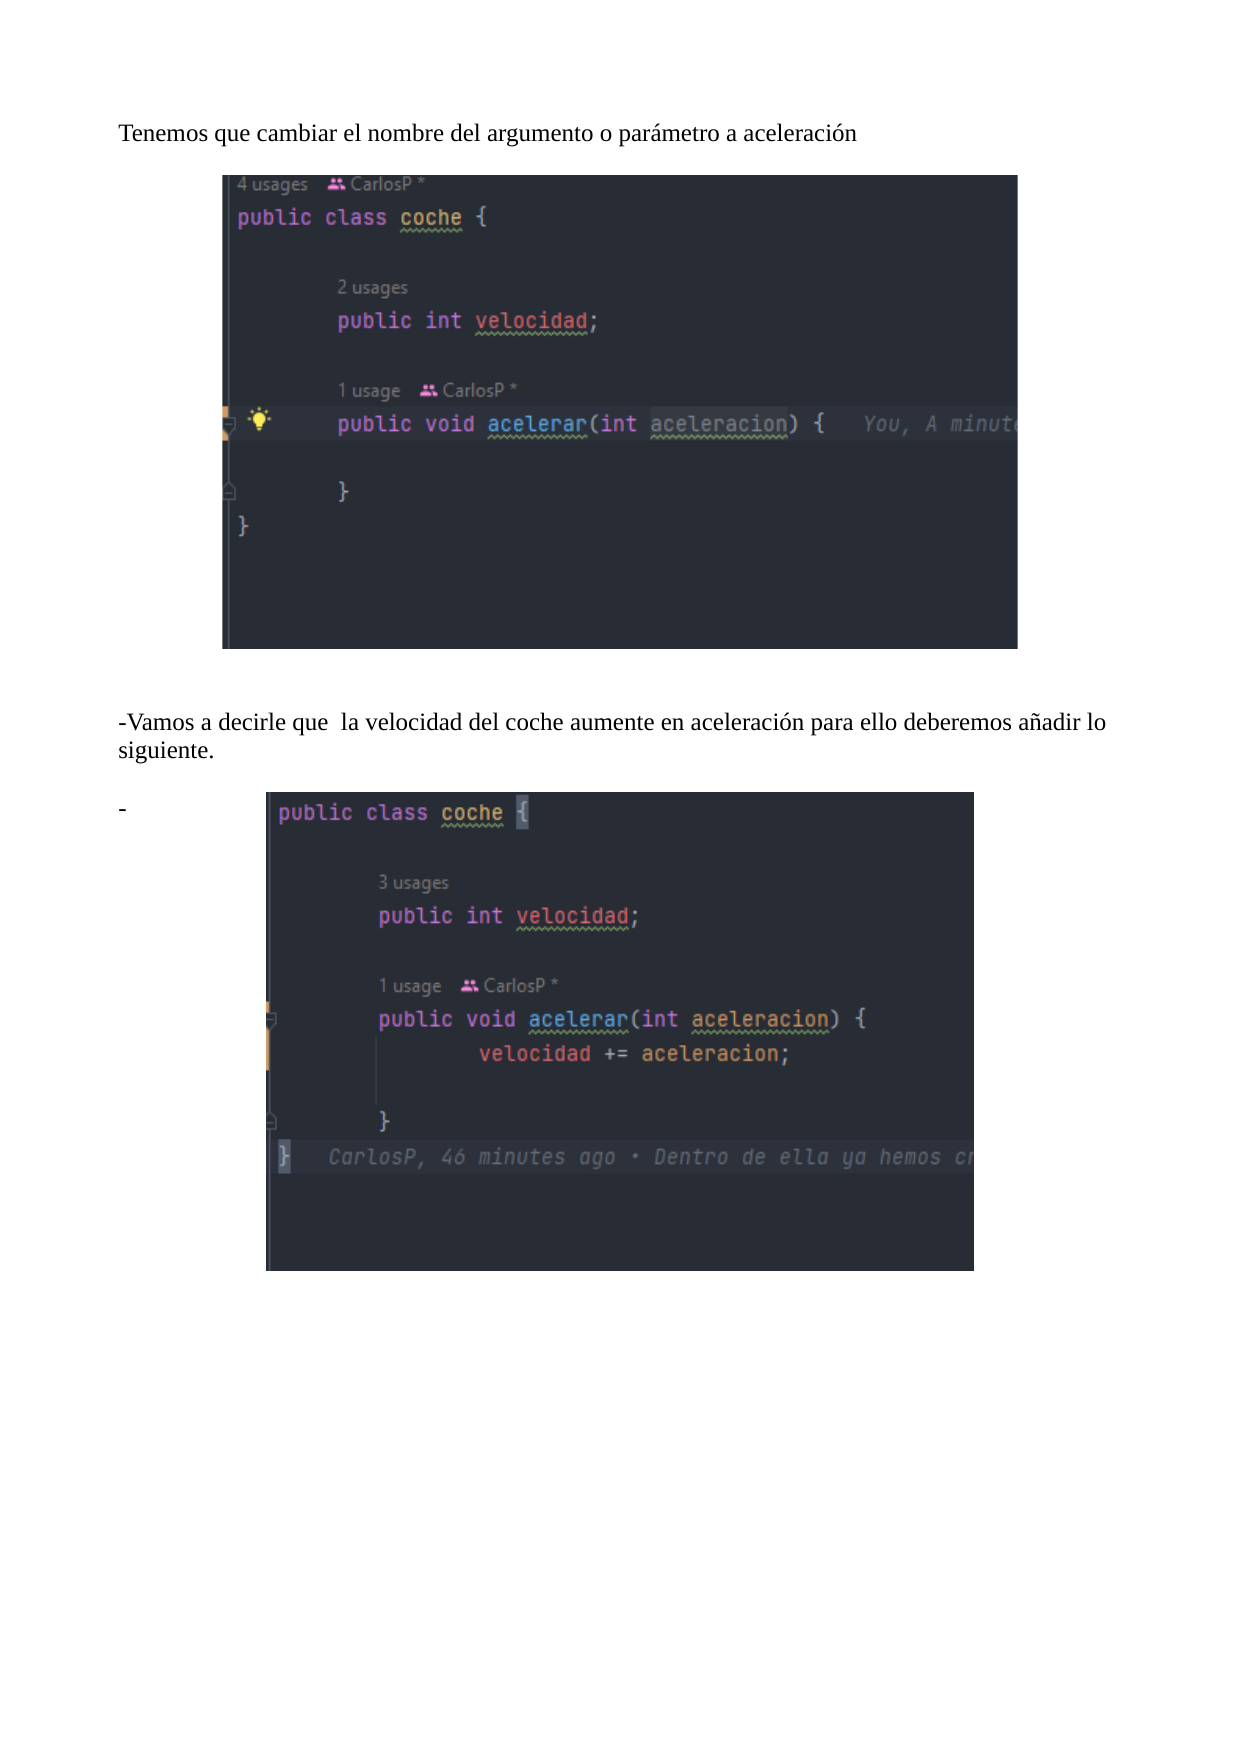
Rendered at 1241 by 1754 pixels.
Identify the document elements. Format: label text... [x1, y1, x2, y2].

text - [118, 793, 266, 822]
text Tenemos que cambiar el nombre del argumento o parámetro a aceleración [118, 118, 1122, 147]
picture [222, 175, 1018, 649]
picture [266, 792, 974, 1271]
text - [974, 793, 1122, 822]
text -Vamos a decirle que la velocidad del coche aumente en aceleración para ello deberemos añadir lo siguiente. [118, 707, 1122, 764]
